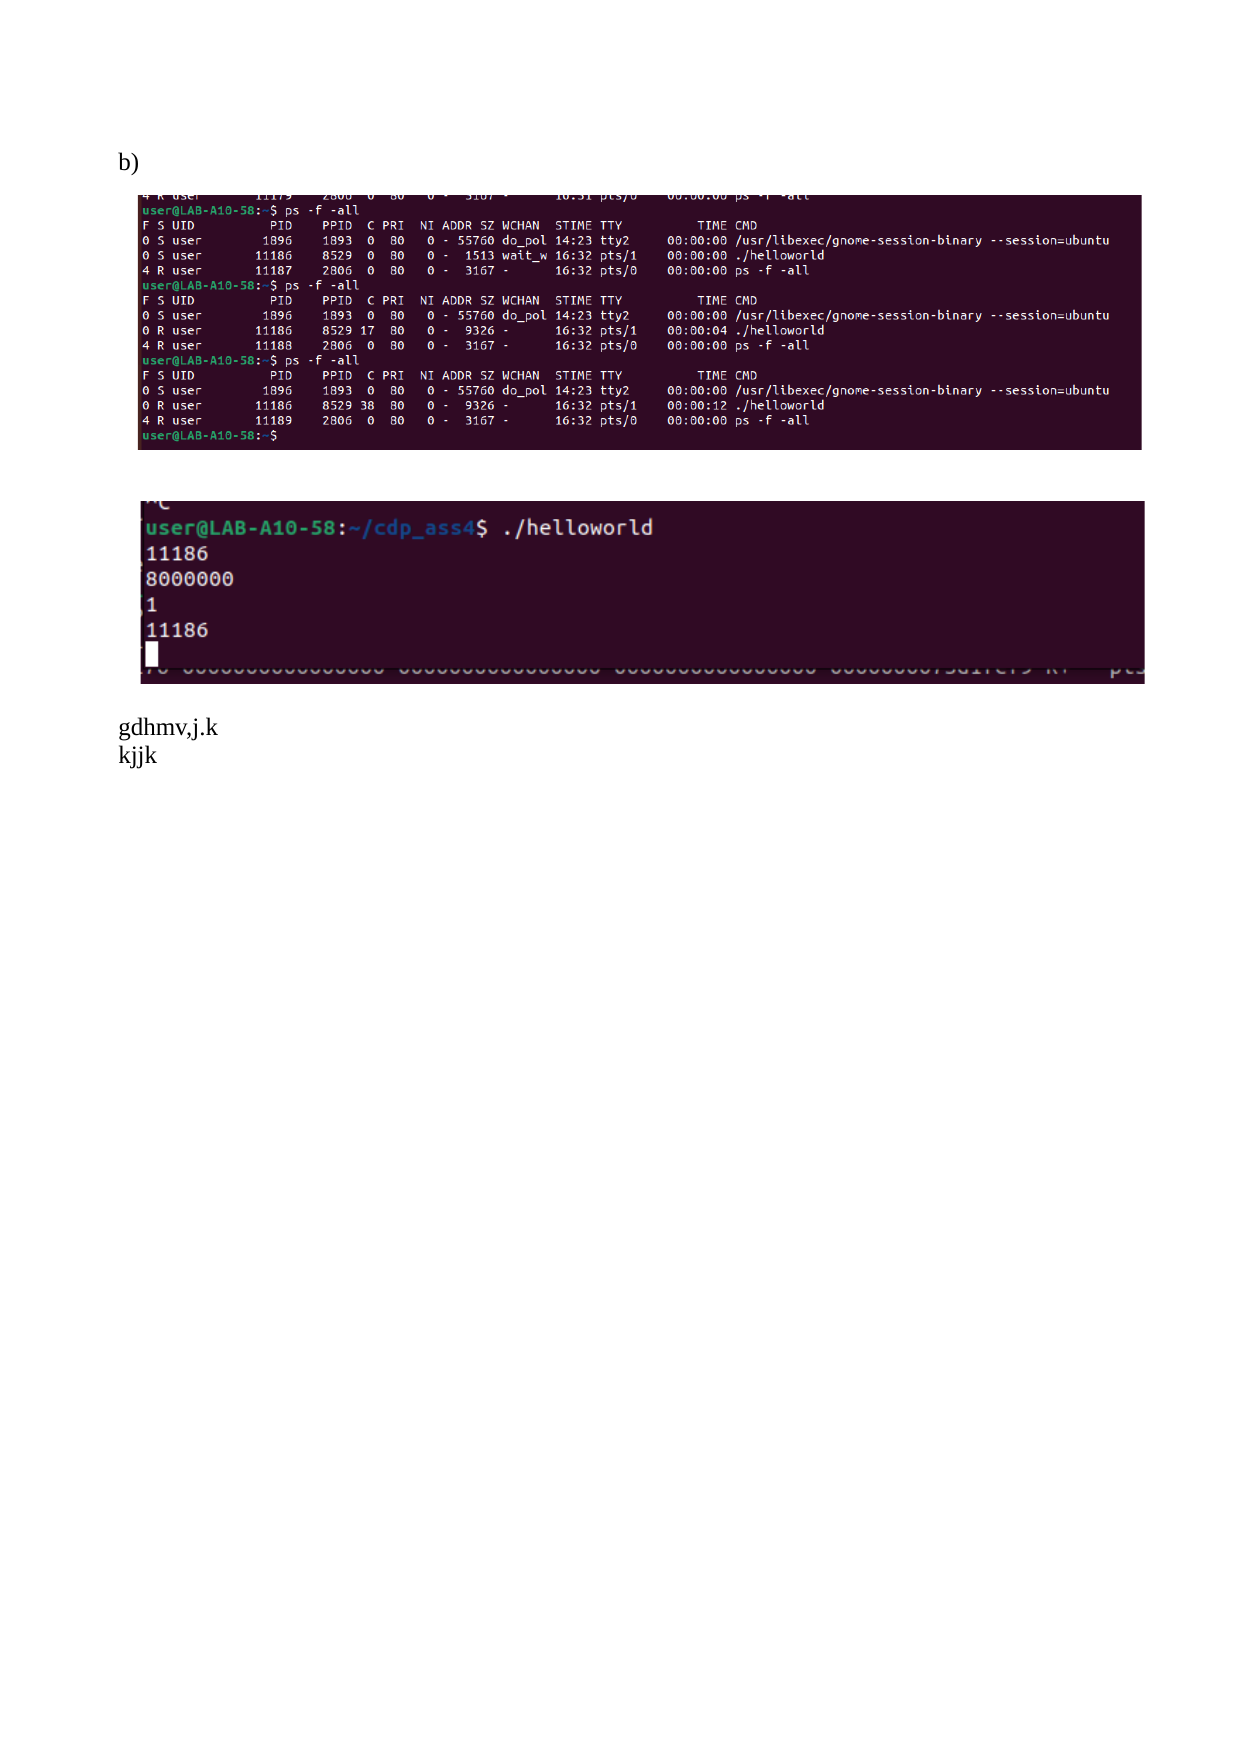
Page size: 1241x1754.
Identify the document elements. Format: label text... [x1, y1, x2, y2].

text kjjk [118, 741, 1122, 769]
text gdhmv,j.k [118, 712, 1122, 741]
text b) [118, 147, 1122, 176]
picture [140, 501, 1145, 684]
picture [137, 195, 1142, 450]
